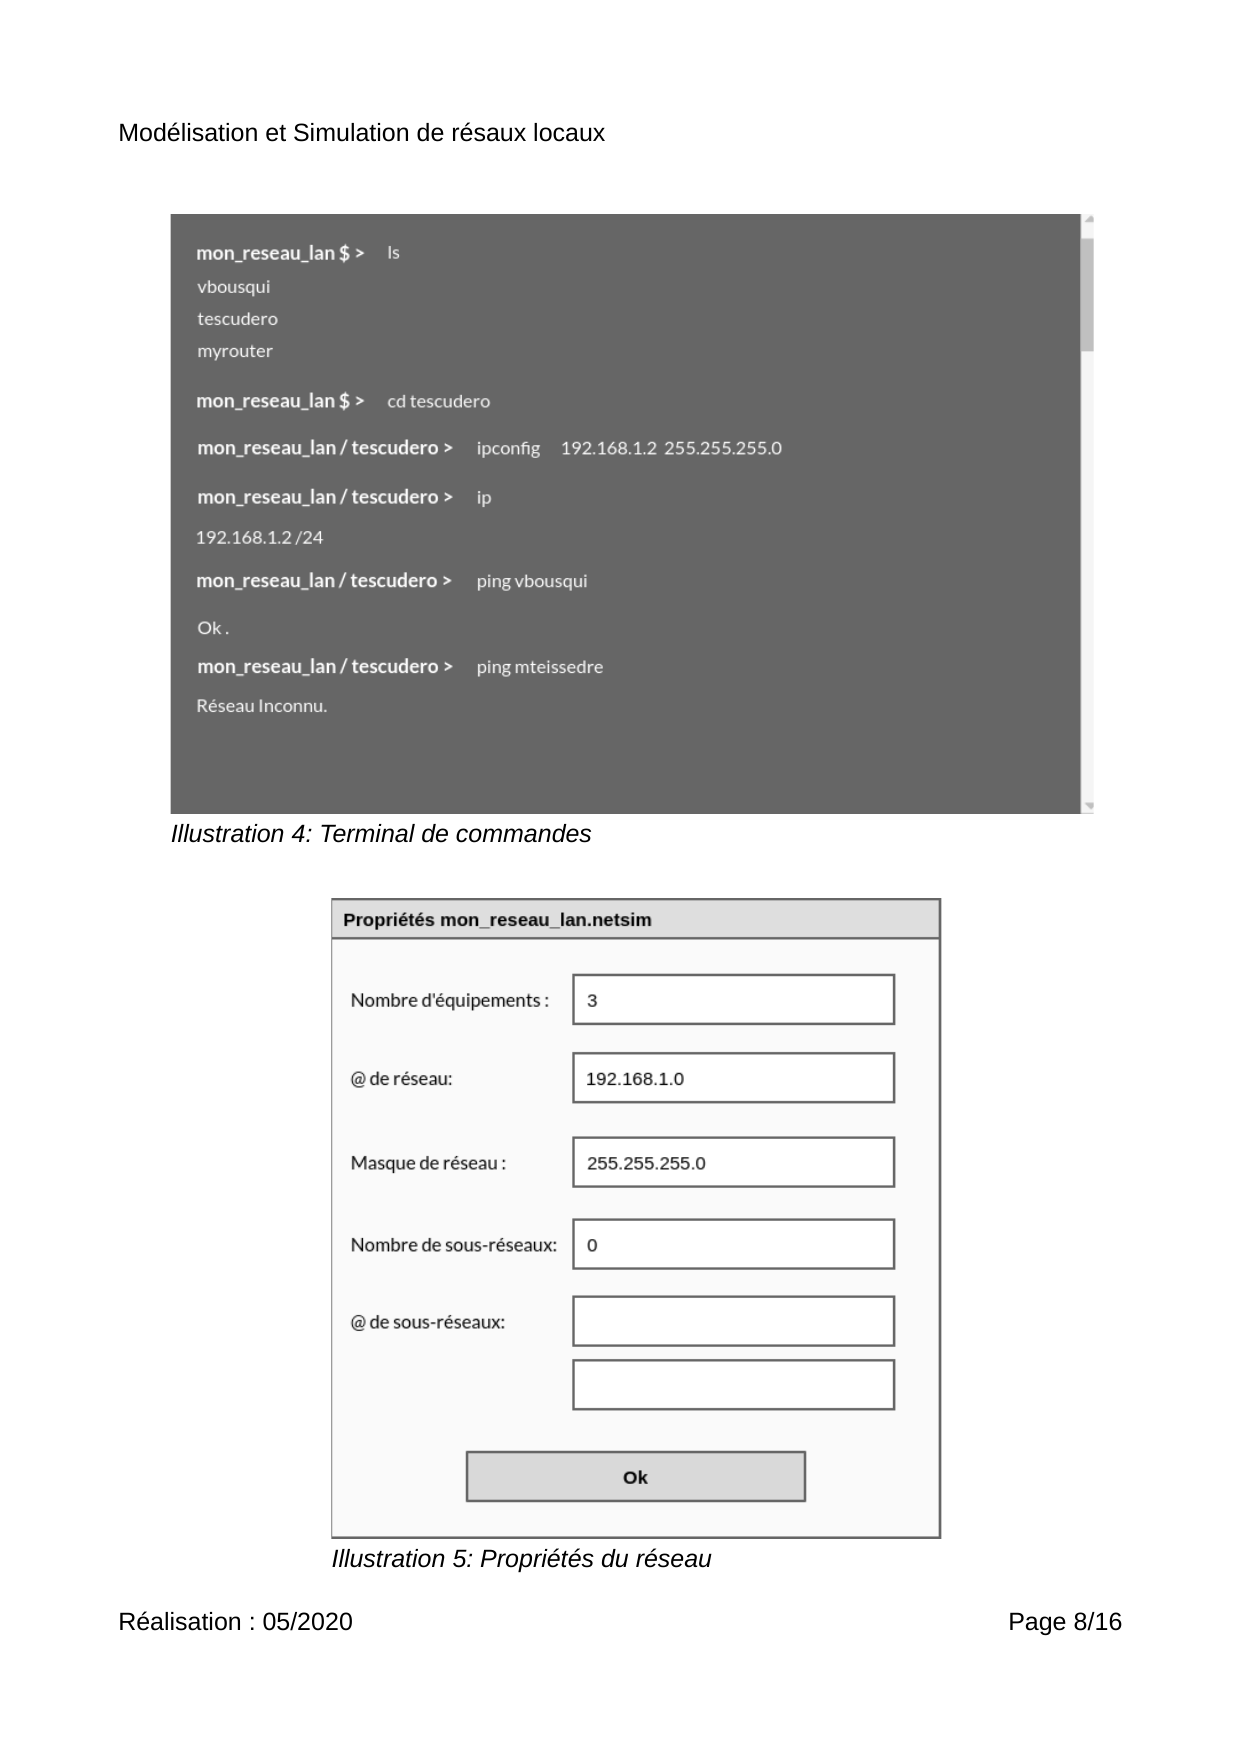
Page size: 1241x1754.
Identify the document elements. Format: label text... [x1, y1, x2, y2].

text Illustration 5: Propriétés du réseau [331, 1539, 947, 1573]
text Illustration 4: Terminal de commandes [171, 814, 1093, 848]
picture [331, 898, 947, 1539]
picture [170, 214, 1094, 814]
